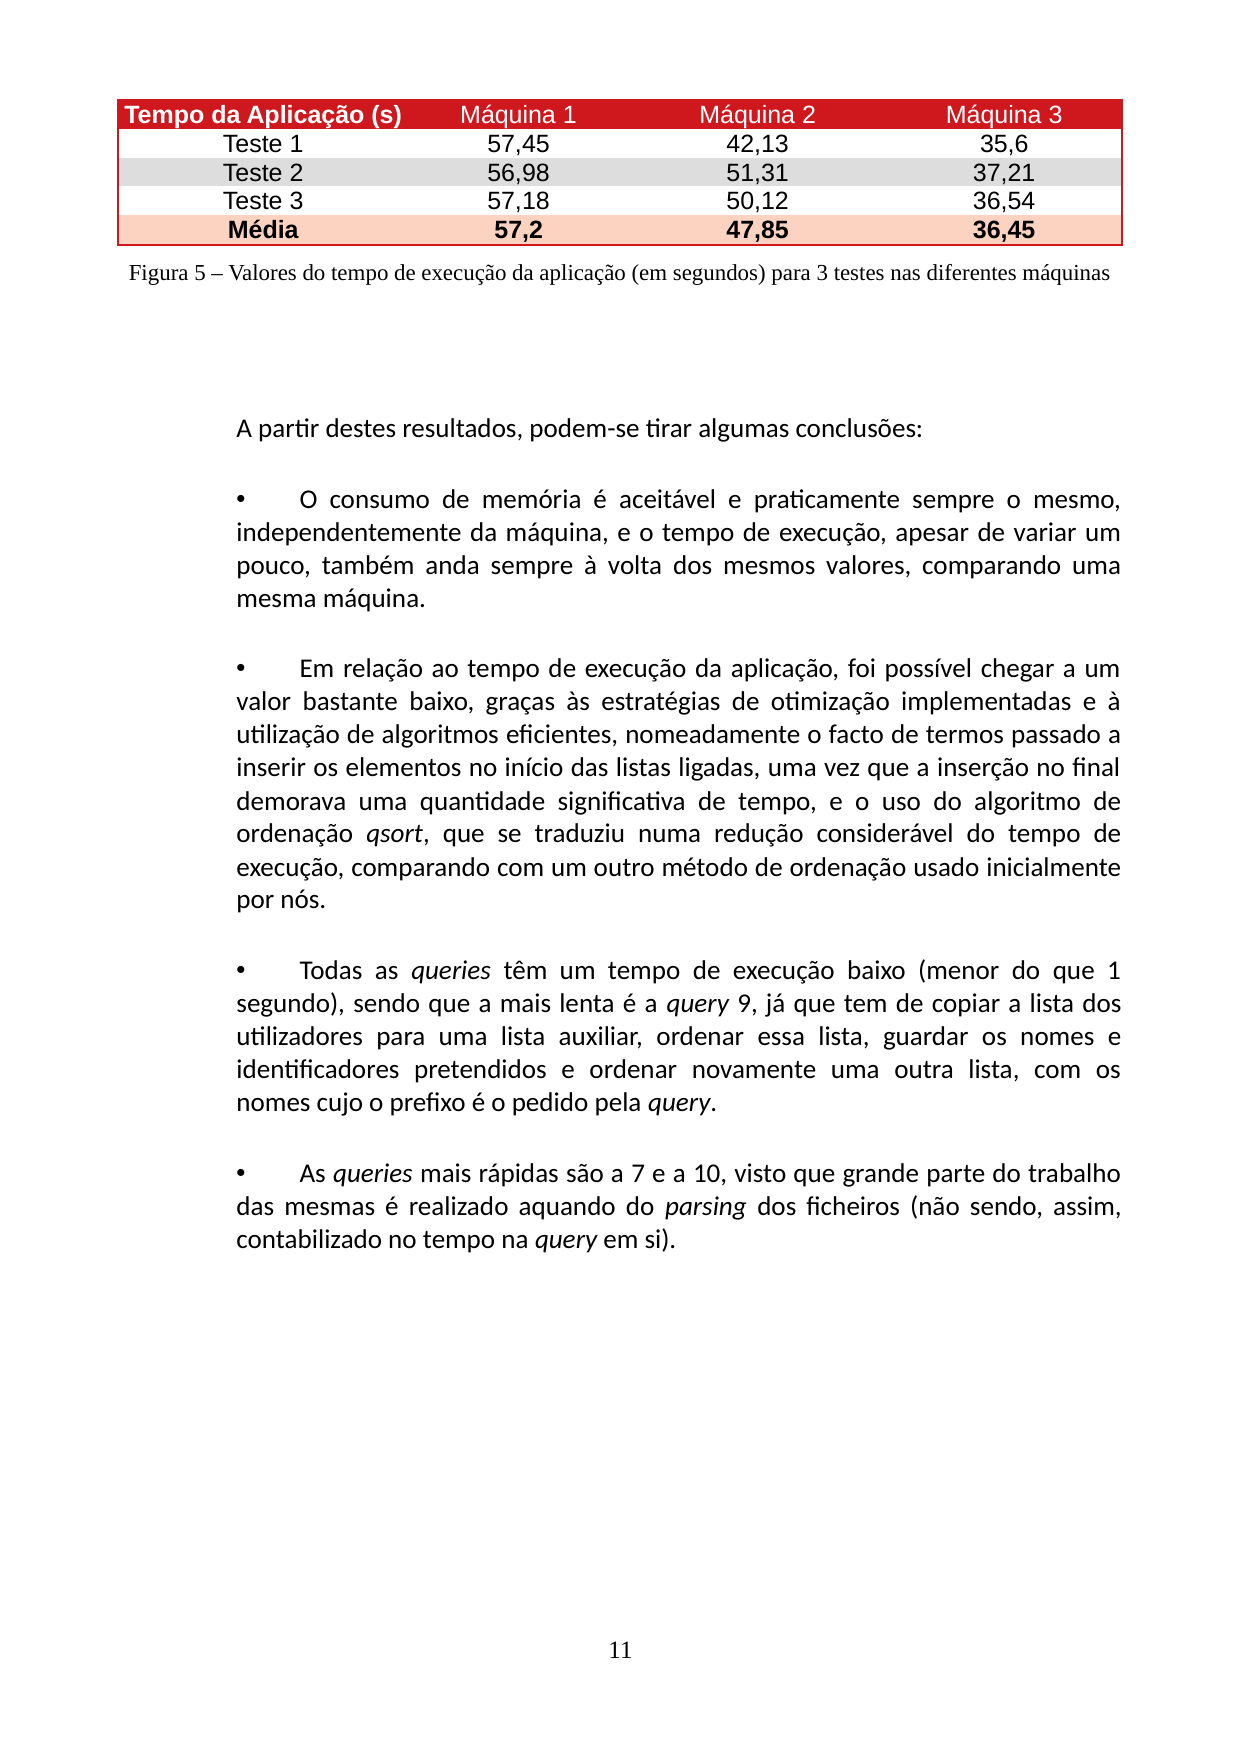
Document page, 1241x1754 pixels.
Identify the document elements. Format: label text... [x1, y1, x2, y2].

table_cell Teste 2 [119, 158, 408, 186]
table_cell Média [119, 215, 408, 244]
table_cell 57,45 [408, 129, 629, 158]
table_cell 57,2 [408, 215, 629, 244]
table_cell 51,31 [629, 158, 886, 186]
list As queries mais rápidas são a 7 e a 10, visto que grande parte do trabalho das mesmas é realizado aquando do parsing dos ficheiros (não sendo, assim, contabilizado no tempo na query em si). [236, 1156, 1122, 1255]
table_cell 56,98 [408, 158, 629, 186]
table_cell 36,54 [886, 186, 1121, 215]
table_cell 57,18 [408, 186, 629, 215]
table_cell 42,13 [629, 129, 886, 158]
table_cell 36,45 [886, 215, 1121, 244]
table_header Tempo da Aplicação (s) [119, 100, 408, 129]
table_header Máquina 1 [408, 100, 629, 129]
table_cell 35,6 [886, 129, 1121, 158]
table_cell Teste 3 [119, 186, 408, 215]
table_header Máquina 3 [886, 100, 1121, 129]
table_cell 50,12 [629, 186, 886, 215]
table_header Máquina 2 [629, 100, 886, 129]
text A partir destes resultados, podem-se tirar algumas conclusões: [148, 411, 1093, 444]
table_cell Teste 1 [119, 129, 408, 158]
list Todas as queries têm um tempo de execução baixo (menor do que 1 segundo), sendo que a mais lenta é a query 9, já que tem de copiar a lista dos utilizadores para uma lista auxiliar, ordenar essa lista, guardar os nomes e identificadores pretendidos e ordenar novamente uma outra lista, com os nomes cujo o prefixo é o pedido pela query. [236, 953, 1122, 1118]
table_cell 37,21 [886, 158, 1121, 186]
list O consumo de memória é aceitável e praticamente sempre o mesmo, independentemente da máquina, e o tempo de execução, apesar de variar um pouco, também anda sempre à volta dos mesmos valores, comparando uma mesma máquina. [236, 482, 1122, 614]
table_cell 47,85 [629, 215, 886, 244]
list Em relação ao tempo de execução da aplicação, foi possível chegar a um valor bastante baixo, graças às estratégias de otimização implementadas e à utilização de algoritmos eficientes, nomeadamente o facto de termos passado a inserir os elementos no início das listas ligadas, uma vez que a inserção no final demorava uma quantidade significativa de tempo, e o uso do algoritmo de ordenação qsort, que se traduziu numa redução considerável do tempo de execução, comparando com um outro método de ordenação usado inicialmente por nós. [236, 652, 1122, 916]
